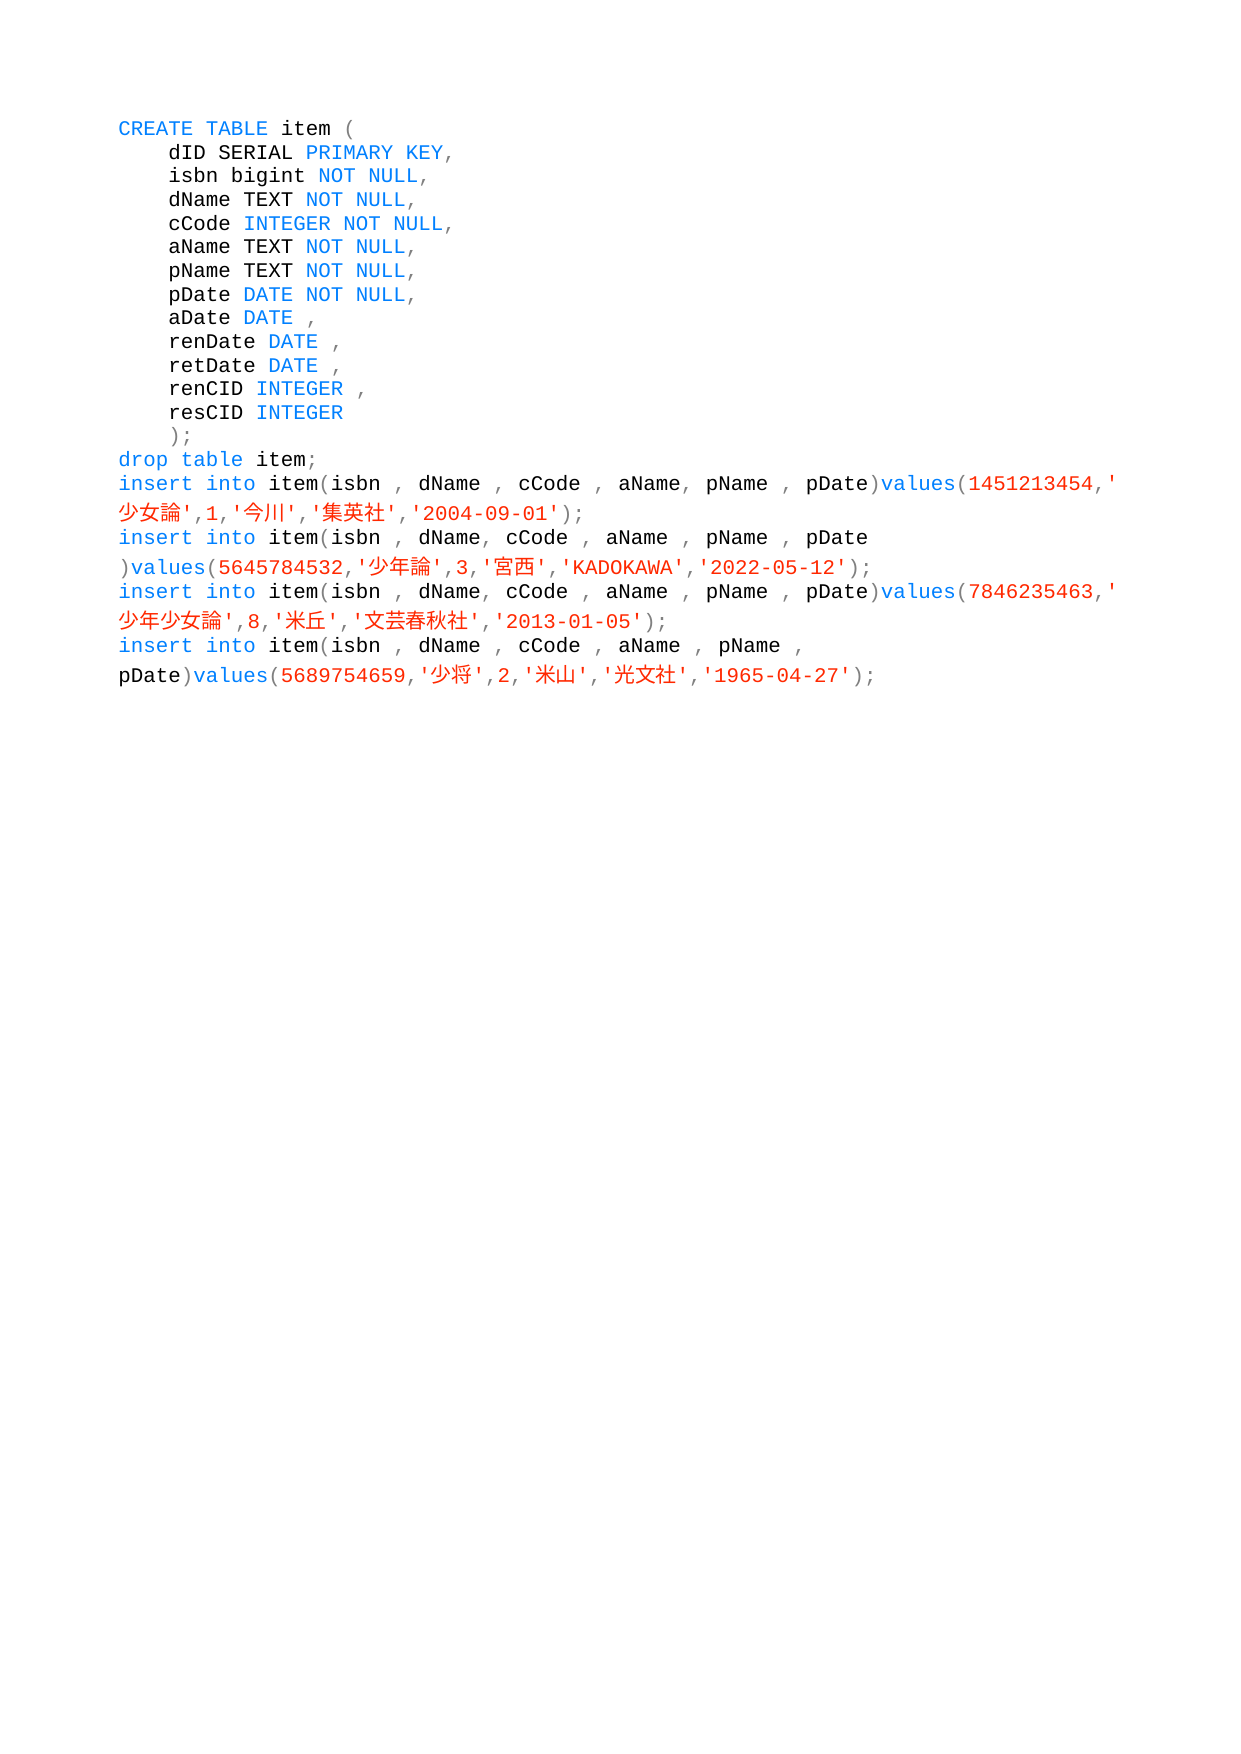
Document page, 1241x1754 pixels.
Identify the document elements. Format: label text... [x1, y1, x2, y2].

text isbn bigint NOT NULL, [118, 165, 1122, 189]
text pName TEXT NOT NULL, [118, 260, 1122, 284]
text insert into item(isbn , dName, cCode , aName , pName , pDate )values(5645784532,'少年論',3,'宮西','KADOKAWA','2022-05-12'); [118, 527, 1122, 581]
text dName TEXT NOT NULL, [118, 189, 1122, 213]
text ); [118, 426, 1122, 449]
text CREATE TABLE item ( [118, 118, 1122, 142]
text insert into item(isbn , dName, cCode , aName , pName , pDate)values(7846235463,'少年少女論',8,'米丘','文芸春秋社','2013-01-05'); [118, 581, 1122, 635]
text aName TEXT NOT NULL, [118, 236, 1122, 260]
text resCID INTEGER [118, 402, 1122, 426]
text renDate DATE , [118, 331, 1122, 354]
text cCode INTEGER NOT NULL, [118, 213, 1122, 236]
text retDate DATE , [118, 354, 1122, 378]
text aDate DATE , [118, 307, 1122, 331]
text insert into item(isbn , dName , cCode , aName, pName , pDate)values(1451213454,'少女論',1,'今川','集英社','2004-09-01'); [118, 473, 1122, 527]
text renCID INTEGER , [118, 378, 1122, 402]
text insert into item(isbn , dName , cCode , aName , pName , pDate)values(5689754659,'少将',2,'米山','光文社','1965-04-27'); [118, 635, 1122, 689]
text drop table item; [118, 449, 1122, 473]
text dID SERIAL PRIMARY KEY, [118, 142, 1122, 165]
text pDate DATE NOT NULL, [118, 284, 1122, 307]
